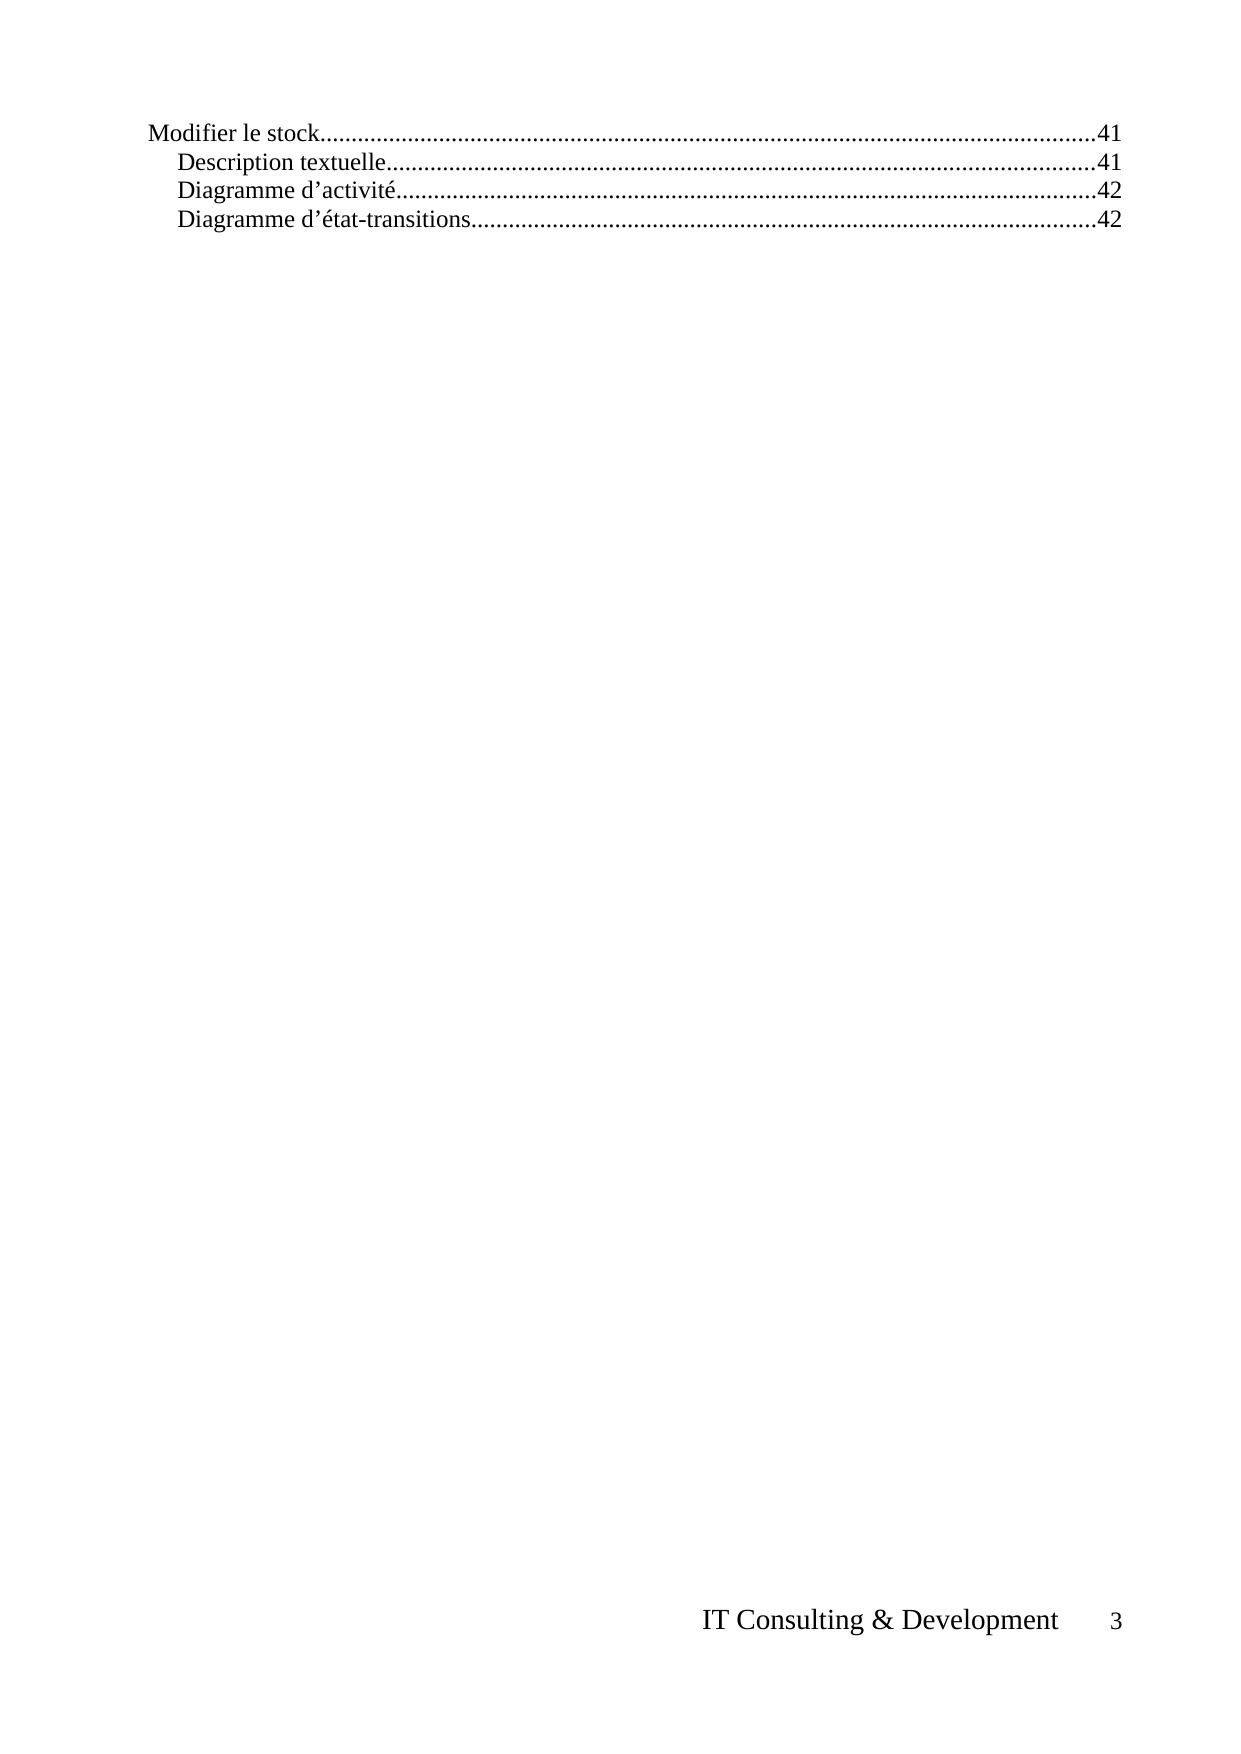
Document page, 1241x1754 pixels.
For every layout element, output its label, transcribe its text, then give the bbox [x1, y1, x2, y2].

text Diagramme d’état-transitions 42 [177, 204, 1122, 233]
text Diagramme d’activité 42 [177, 176, 1122, 204]
text Description textuelle 41 [177, 147, 1122, 176]
text Modifier le stock 41 [148, 118, 1122, 147]
